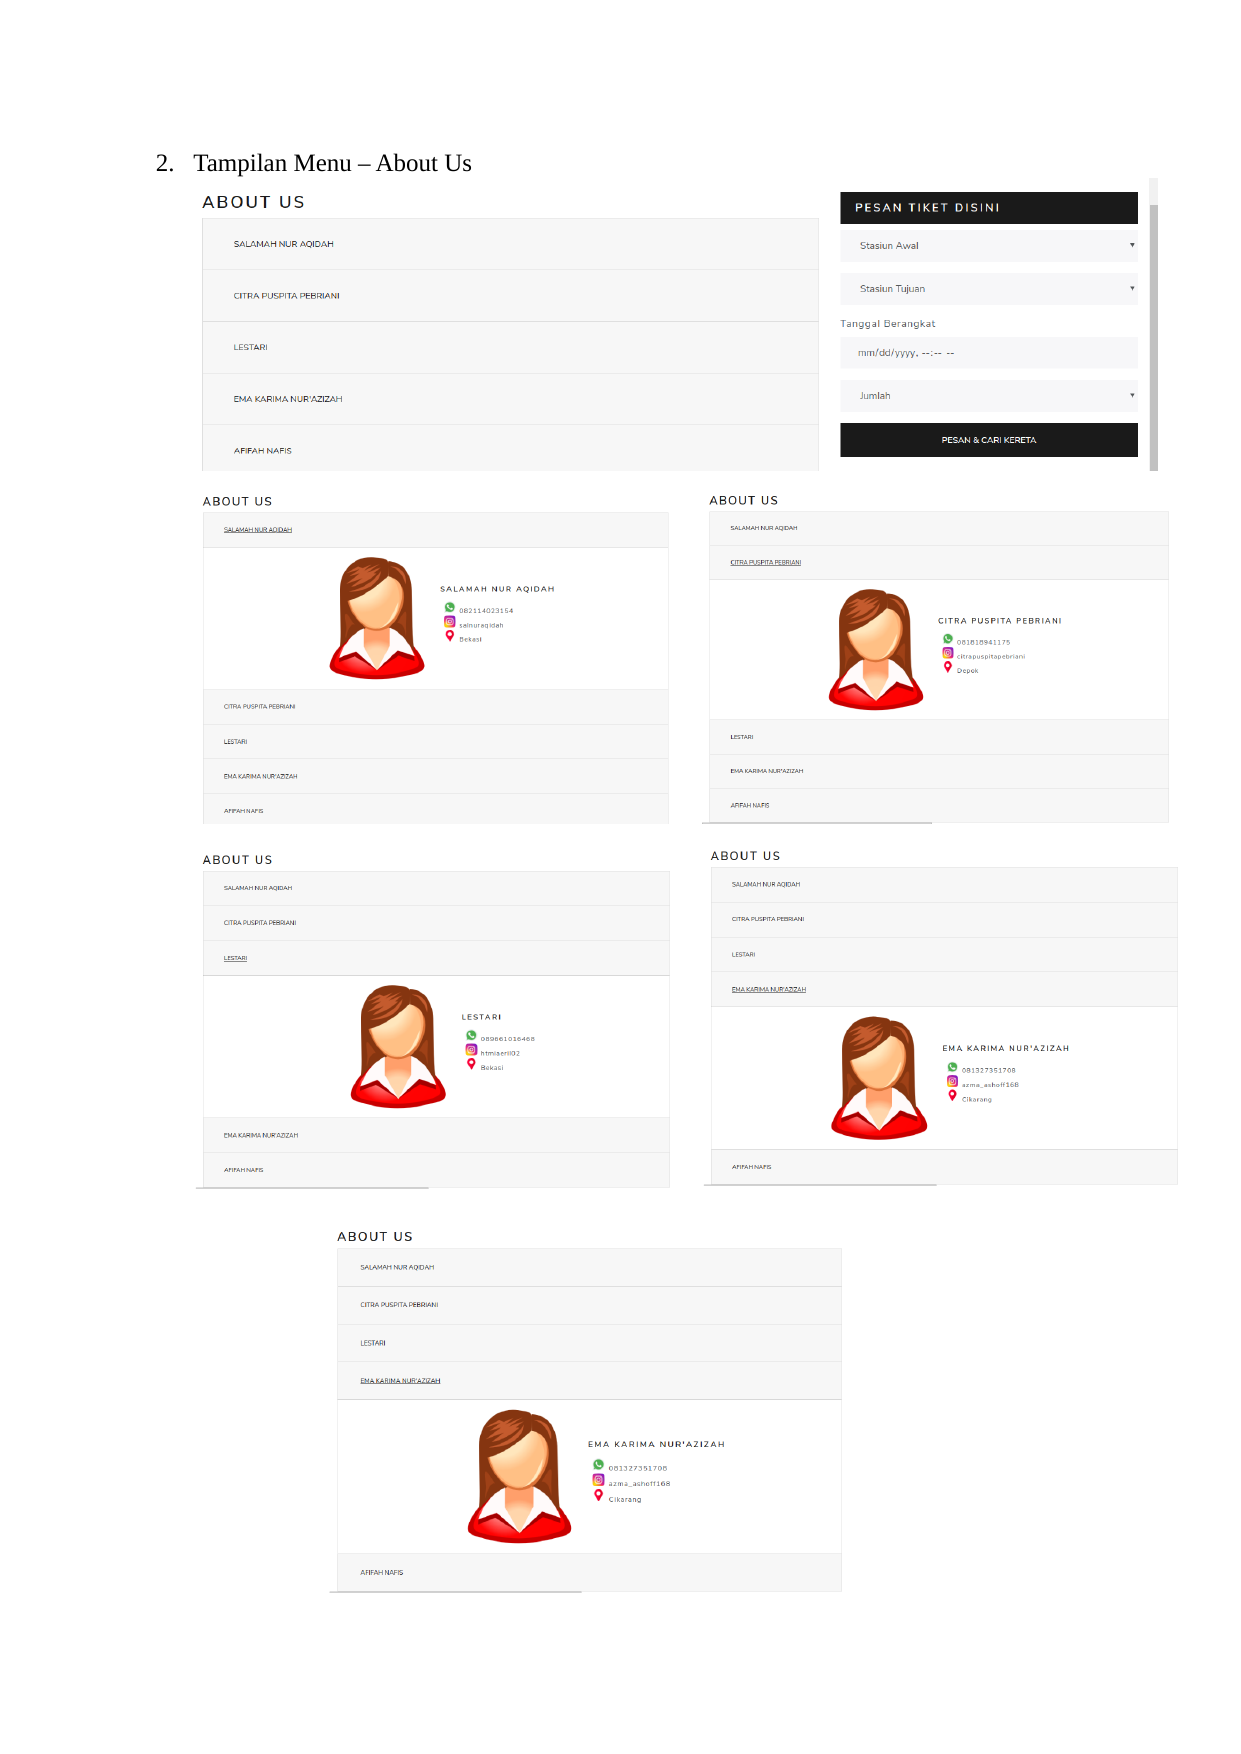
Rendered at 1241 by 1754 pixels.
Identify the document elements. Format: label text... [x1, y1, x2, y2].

picture [195, 491, 675, 824]
picture [191, 178, 1158, 471]
list Tampilan Menu – About Us [156, 148, 1122, 177]
picture [703, 842, 1187, 1186]
picture [329, 1221, 848, 1593]
picture [702, 486, 1172, 824]
picture [195, 845, 677, 1189]
